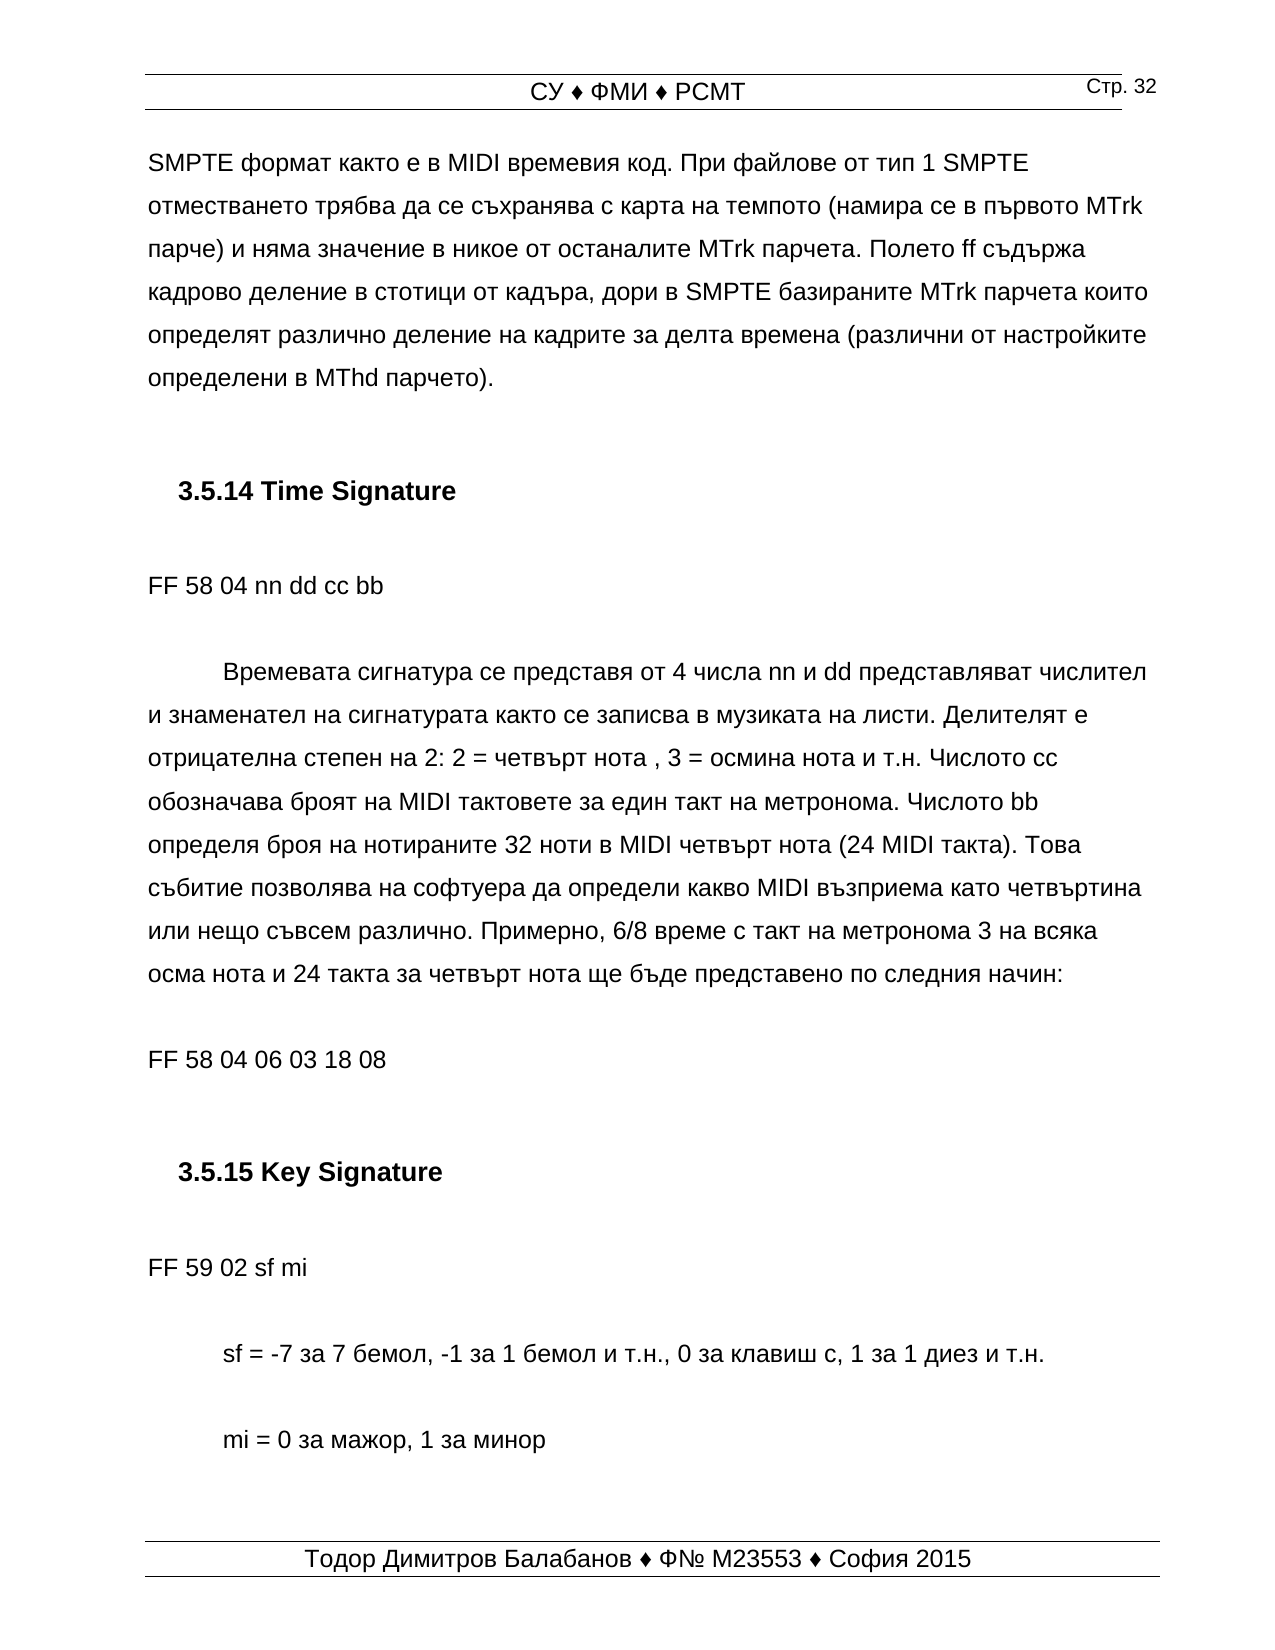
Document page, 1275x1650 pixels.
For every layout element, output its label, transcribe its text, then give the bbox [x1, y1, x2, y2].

text Времевата сигнатура се представя от 4 числа nn и dd представляват числител и знаменател на сигнатурата както се записва в музиката на листи. Делителят е отрицателна степен на 2: 2 = четвърт нота , 3 = осмина нота и т.н. Числото cc обозначава броят на MIDI тактовете за един такт на метронома. Числото bb определя броя на нотираните 32 ноти в MIDI четвърт нота (24 MIDI такта). Това събитие позволява на софтуера да определи какво MIDI възприема като четвъртина или нещо съвсем различно. Примерно, 6/8 време с такт на метронома 3 на всяка осма нота и 24 такта за четвърт нота ще бъде представено по следния начин: [148, 657, 1157, 988]
text mi = 0 за мажор, 1 за минор [148, 1425, 1157, 1454]
text sf = -7 за 7 бемол, -1 за 1 бемол и т.н., 0 за клавиш c, 1 за 1 диез и т.н. [148, 1339, 1157, 1368]
text SMPTE формат както е в MIDI времевия код. При файлове от тип 1 SMPTE отместването трябва да се съхранява с карта на темпото (намира се в първото MTrk парче) и няма значение в никое от останалите MTrk парчета. Полето ff съдържа кадрово деление в стотици от кадъра, дори в SMPTE базираните MTrk парчета които определят различно деление на кадрите за делта времена (различни от настройките определени в MThd парчето). [148, 148, 1157, 392]
text FF 58 04 nn dd cc bb [148, 571, 1157, 599]
text FF 59 02 sf mi [148, 1253, 1157, 1281]
subtitle 3.5.15 Key Signature [148, 1156, 1157, 1188]
subtitle 3.5.14 Time Signature [148, 474, 1157, 506]
text FF 58 04 06 03 18 08 [148, 1045, 1157, 1074]
